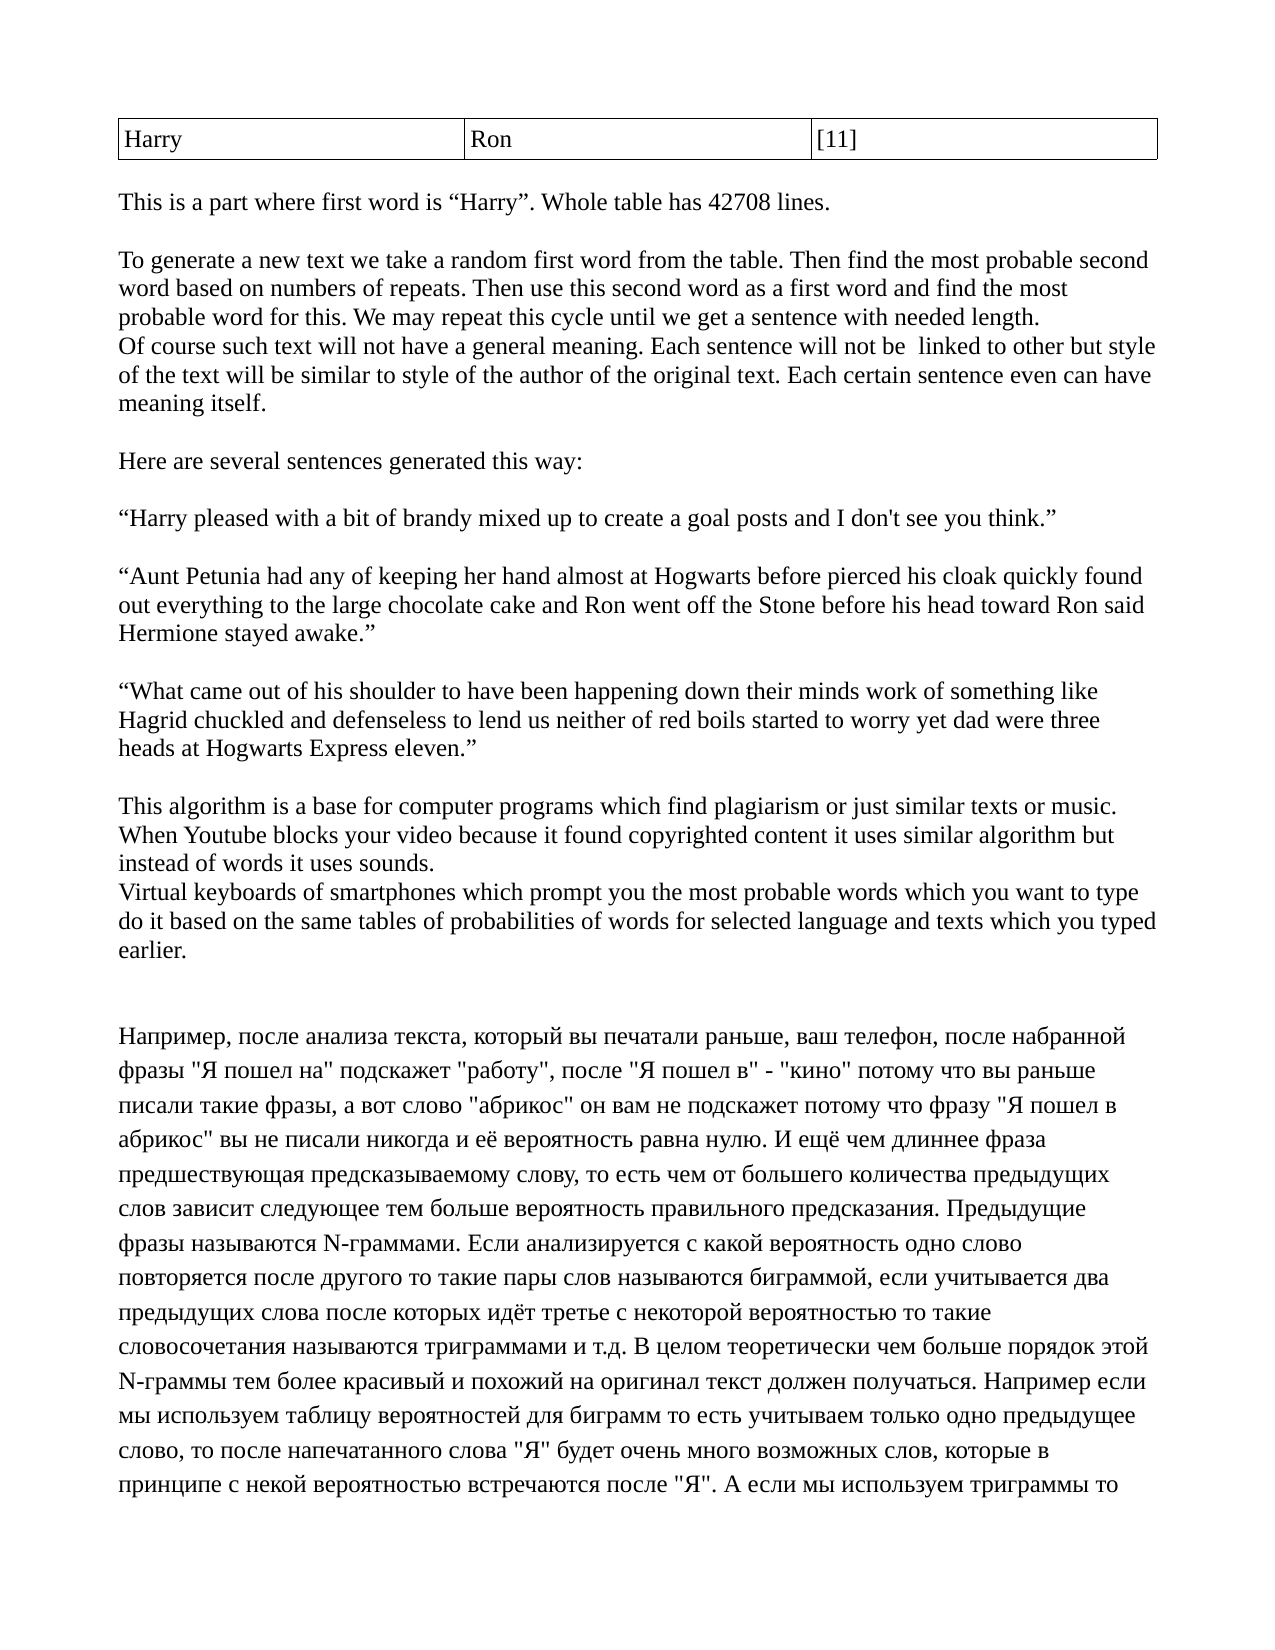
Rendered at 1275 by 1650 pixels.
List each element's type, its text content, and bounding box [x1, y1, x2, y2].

text Virtual keyboards of smartphones which prompt you the most probable words which you want to type do it based on the same tables of probabilities of words for selected language and texts which you typed earlier. [118, 877, 1157, 963]
text Of course such text will not have a general meaning. Each sentence will not be linked to other but style of the text will be similar to style of the author of the original text. Each certain sentence even can have meaning itself. [118, 331, 1157, 417]
table_cell Harry [119, 119, 464, 158]
text This is a part where first word is “Harry”. Whole table has 42708 lines. [118, 187, 1157, 216]
table_cell Ron [465, 119, 811, 158]
text To generate a new text we take a random first word from the table. Then find the most probable second word based on numbers of repeats. Then use this second word as a first word and find the most probable word for this. We may repeat this cycle until we get a sentence with needed length. [118, 245, 1157, 331]
table_cell [11] [812, 119, 1157, 158]
text Here are several sentences generated this way: “Harry pleased with a bit of brandy mixed up to create a goal posts and I don't see you think.” [118, 446, 1157, 532]
text “Aunt Petunia had any of keeping her hand almost at Hogwarts before pierced his cloak quickly found out everything to the large chocolate cake and Ron went off the Stone before his head toward Ron said Hermione stayed awake.” [118, 561, 1157, 647]
text “What came out of his shoulder to have been happening down their minds work of something like Hagrid chuckled and defenseless to lend us neither of red boils started to worry yet dad were three heads at Hogwarts Express eleven.” [118, 676, 1157, 762]
text Например, после анализа текста, который вы печатали раньше, ваш телефон, после набранной фразы "Я пошел на" подскажет "работу", после "Я пошел в" - "кино" потому что вы раньше писали такие фразы, а вот слово "абрикос" он вам не подскажет потому что фразу "Я пошел в абрикос" вы не писали никогда и её вероятность равна нулю. И ещё чем длиннее фраза предшествующая предсказываемому слову, то есть чем от большего количества предыдущих слов зависит следующее тем больше вероятность правильного предсказания. Предыдущие фразы называются N-граммами. Если анализируется с какой вероятность одно слово повторяется после другого то такие пары слов называются биграммой, если учитывается два предыдущих слова после которых идёт третье с некоторой вероятностью то такие словосочетания называются триграммами и т.д. В целом теоретически чем больше порядок этой N-граммы тем более красивый и похожий на оригинал текст должен получаться. Например если мы используем таблицу вероятностей для биграмм то есть учитываем только одно предыдущее слово, то после напечатанного слова "Я" будет очень много возможных слов, которые в принципе с некой вероятностью встречаются после "Я". А если мы используем триграммы то [118, 1021, 1157, 1498]
text This algorithm is a base for computer programs which find plagiarism or just similar texts or music. When Youtube blocks your video because it found copyrighted content it uses similar algorithm but instead of words it uses sounds. [118, 791, 1157, 877]
